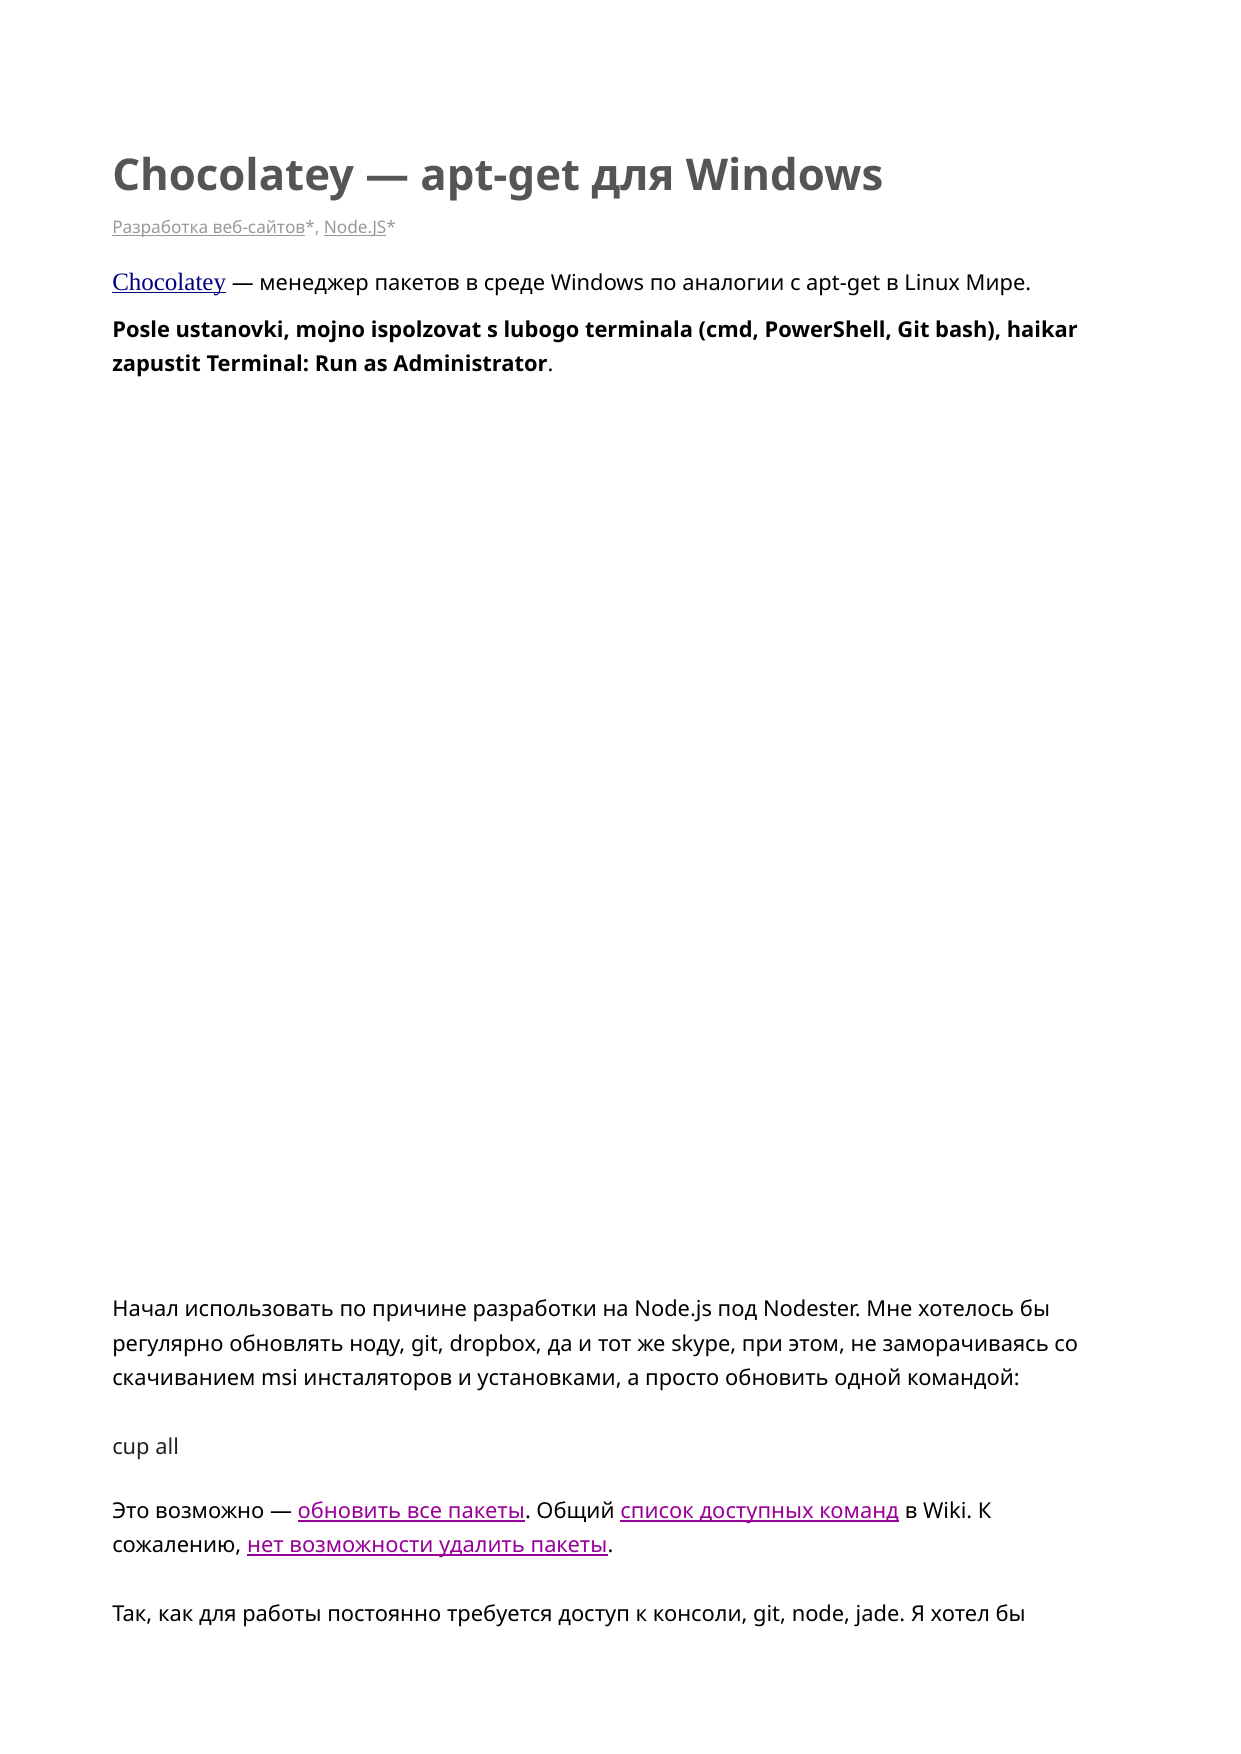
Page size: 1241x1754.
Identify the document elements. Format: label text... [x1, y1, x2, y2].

text Posle ustanovki, mojno ispolzovat s lubogo terminala (cmd, PowerShell, Git bash), haikar zapustit Terminal: Run as Administrator. Начал использовать по причине разработки на Node.js под Nodester. Мне хотелось бы регулярно обновлять ноду, git, dropbox, да и тот же skype, при этом, не заморачиваясь со скачиванием msi инсталяторов и установками, а просто обновить одной командой: cup all Это возможно — обновить все пакеты. Общий список доступных команд в Wiki. К сожалению, нет возможности удалить пакеты. Так, как для работы постоянно требуется доступ к консоли, git, node, jade. Я хотел бы [112, 309, 1122, 1628]
text Разработка веб-сайтов*, Node.JS* [112, 215, 1122, 239]
text Chocolatey — менеджер пакетов в среде Windows по аналогии с apt-get в Linux Мире. [112, 262, 1122, 296]
subtitle Chocolatey — apt-get для Windows [112, 143, 1122, 203]
